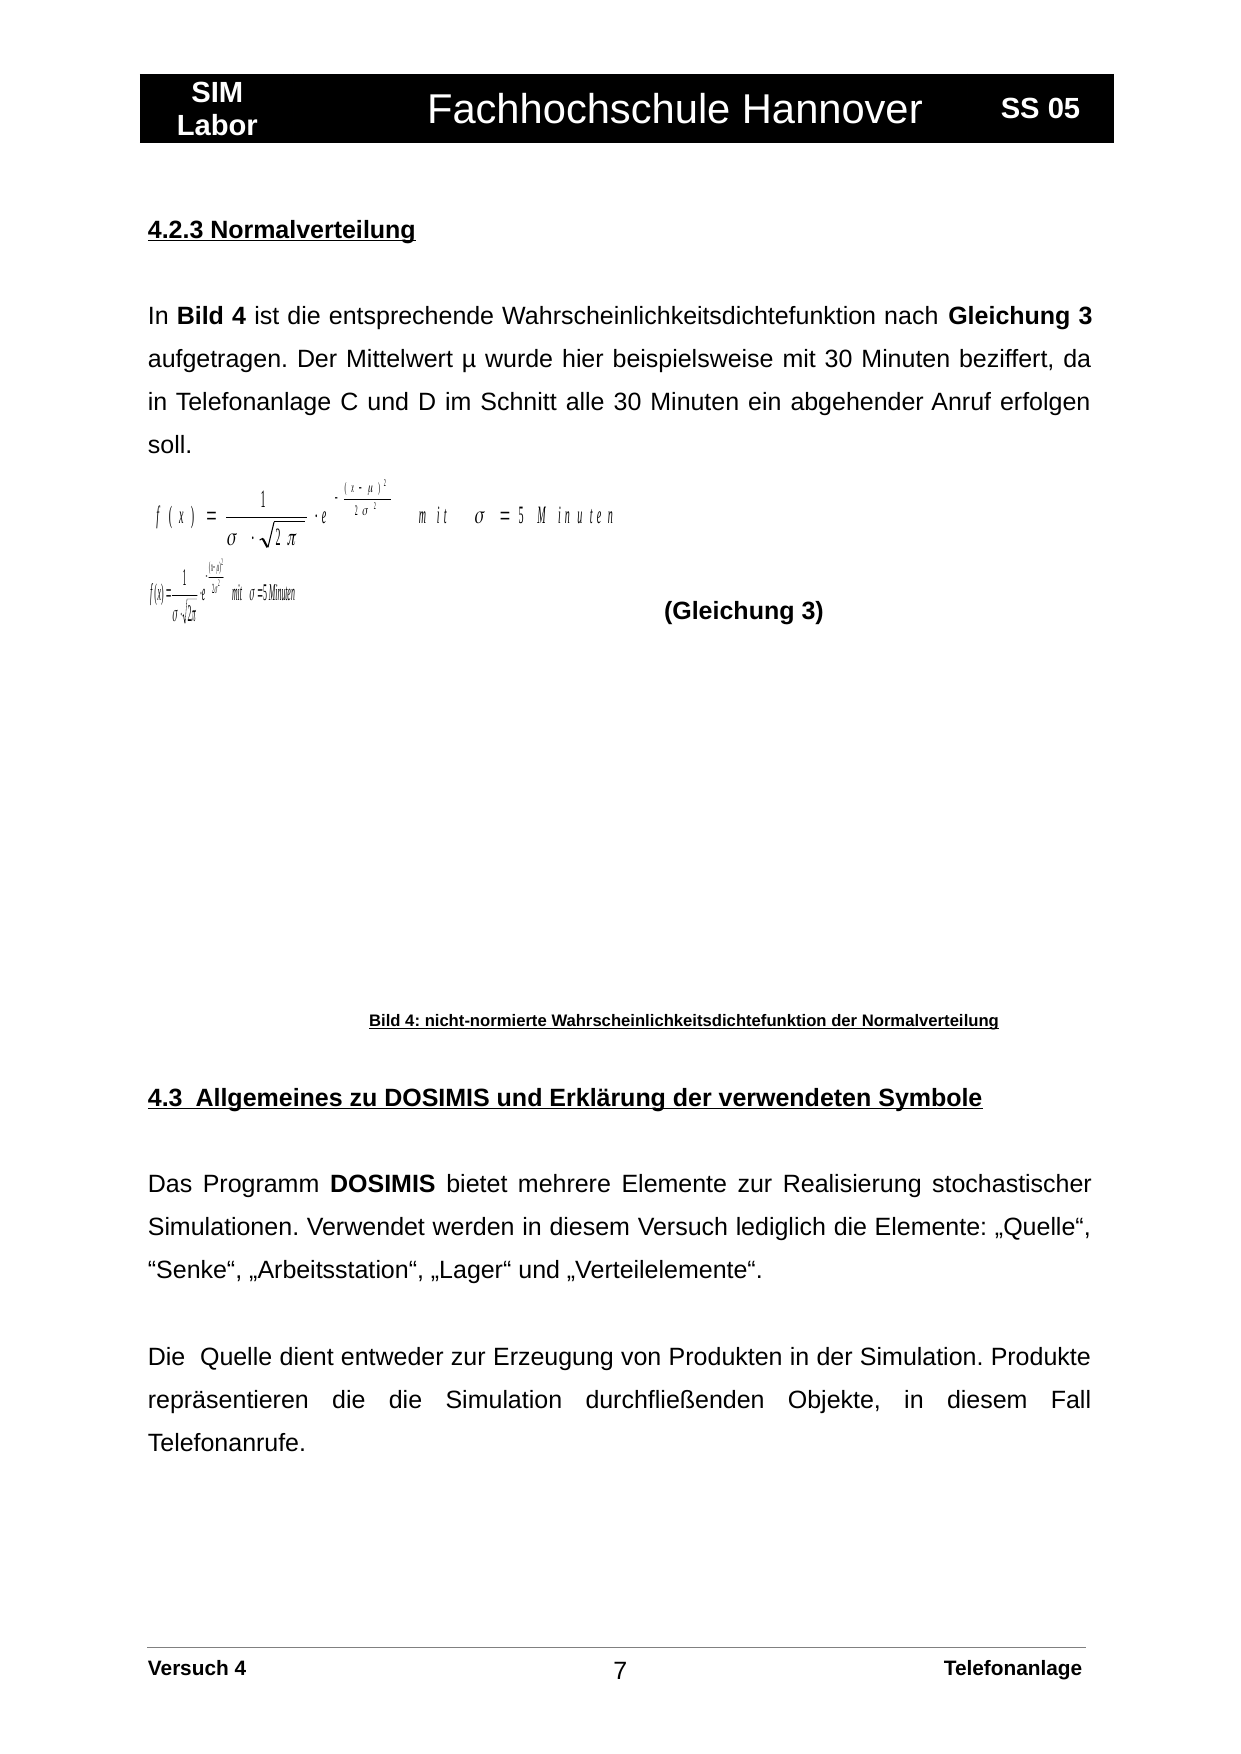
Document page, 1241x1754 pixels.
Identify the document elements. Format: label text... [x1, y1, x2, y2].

text Bild 4: nicht-normierte Wahrscheinlichkeitsdichtefunktion der Normalverteilung [295, 1011, 1093, 1030]
text In Bild 4 ist die entsprechende Wahrscheinlichkeitsdichtefunktion nach Gleichung 3 aufgetragen. Der Mittelwert µ wurde hier beispielsweise mit 30 Minuten beziffert, da in Telefonanlage C und D im Schnitt alle 30 Minuten ein abgehender Anruf erfolgen soll. [148, 301, 1093, 459]
text Die Quelle dient entweder zur Erzeugung von Produkten in der Simulation. Produkte repräsentieren die die Simulation durchfließenden Objekte, in diesem Fall Telefonanrufe. [148, 1342, 1093, 1457]
text 4.2.3 Normalverteilung [148, 215, 1093, 243]
text 4.3 Allgemeines zu DOSIMIS und Erklärung der verwendeten Symbole [148, 1083, 1093, 1112]
text Das Programm DOSIMIS bietet mehrere Elemente zur Realisierung stochastischer Simulationen. Verwendet werden in diesem Versuch lediglich die Elemente: „Quelle“, “Senke“, „Arbeitsstation“, „Lager“ und „Verteilelemente“. [148, 1169, 1093, 1284]
text (Gleichung 3) [590, 596, 1093, 624]
